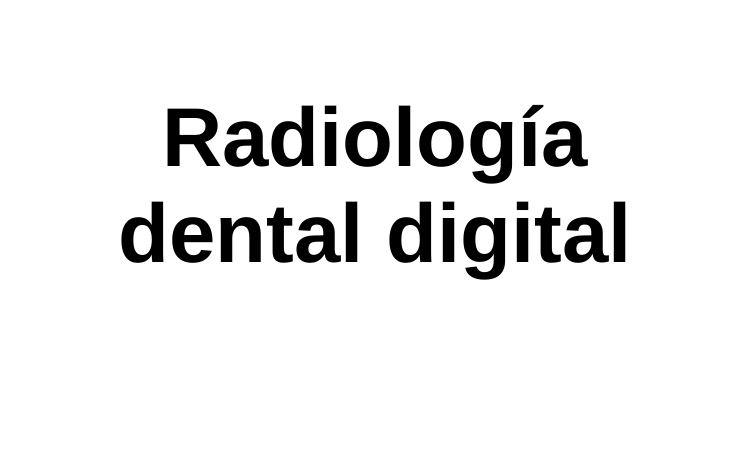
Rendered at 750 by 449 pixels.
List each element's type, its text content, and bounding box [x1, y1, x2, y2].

title Radiología dental digital [29, 88, 721, 280]
